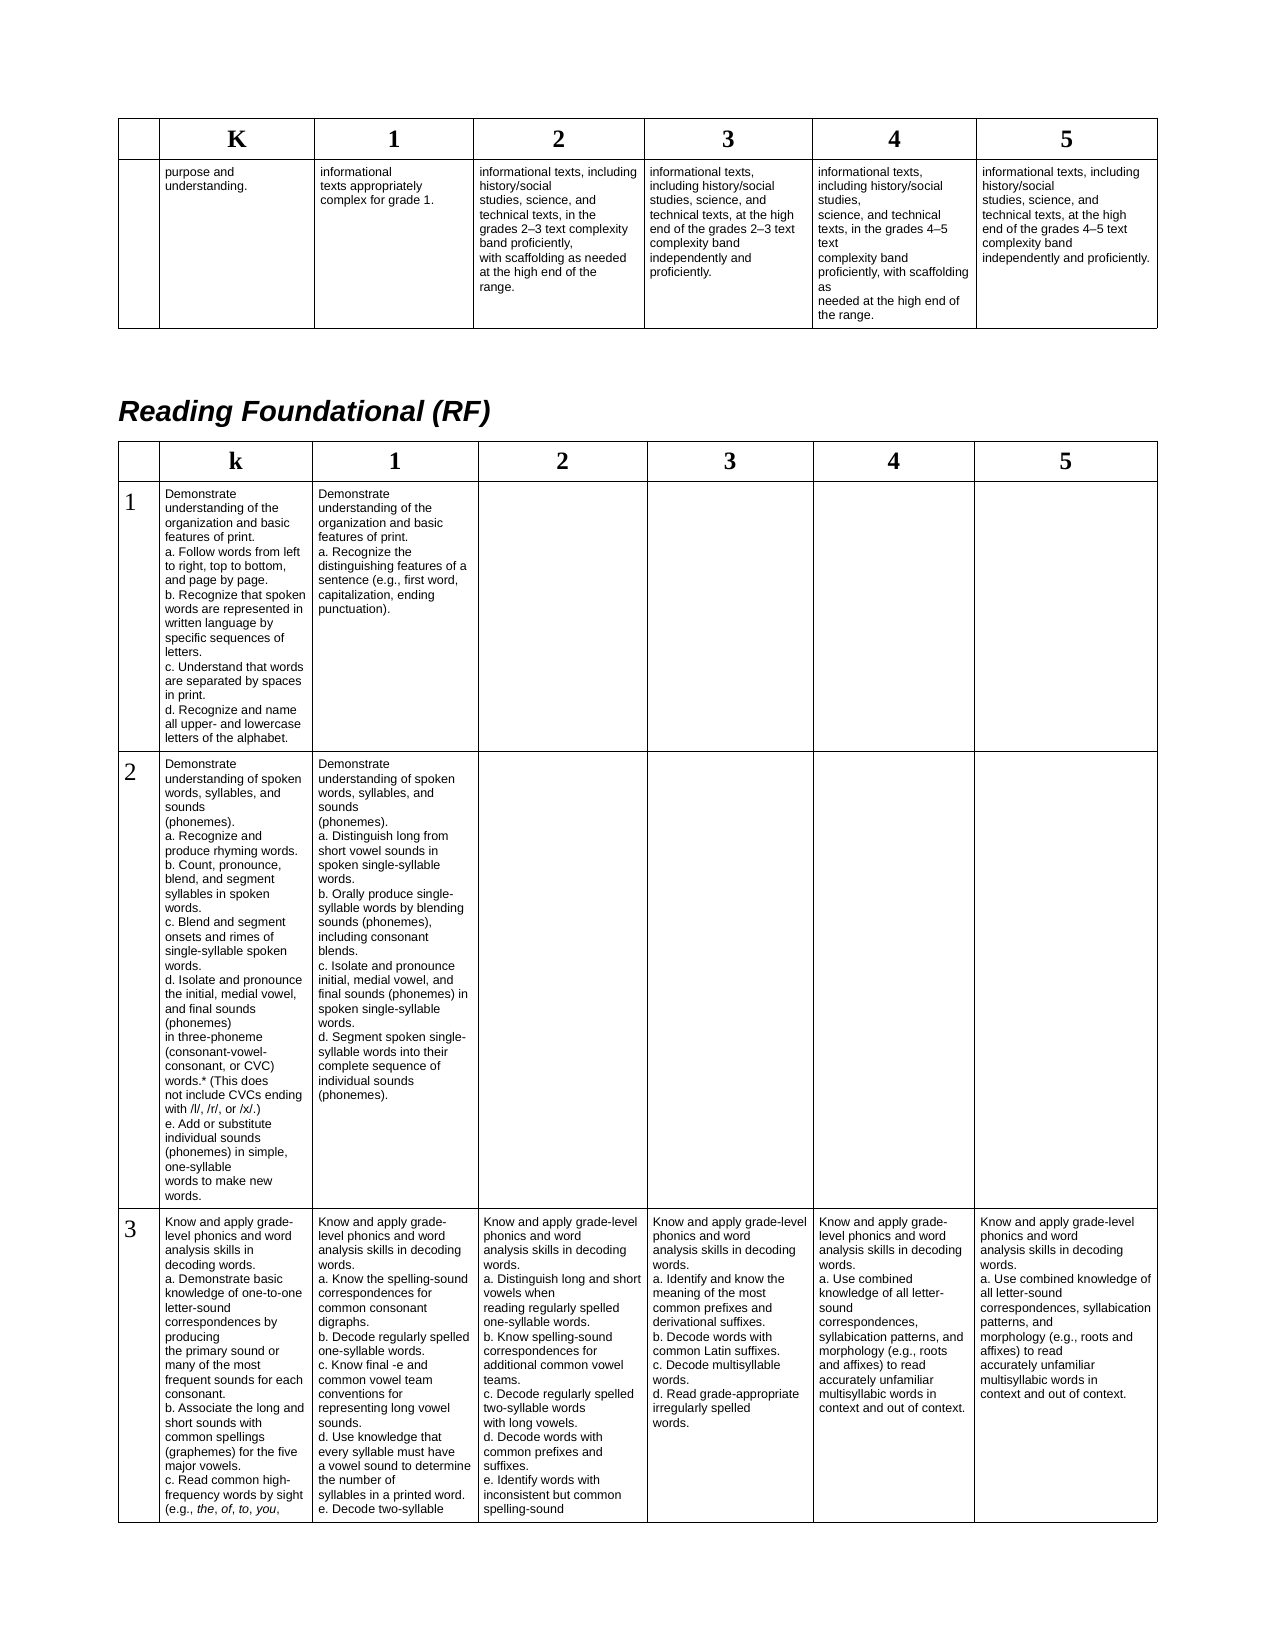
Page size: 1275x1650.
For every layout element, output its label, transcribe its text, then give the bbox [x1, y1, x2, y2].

table_header 3 [645, 119, 812, 158]
table_cell 3 [119, 1209, 159, 1522]
table_cell [479, 752, 647, 1208]
table_cell Demonstrate understanding of the organization and basic features of print. a. Follow words from left to right, top to bottom, and page by page. b. Recognize that spoken words are represented in written language by specific sequences of letters. c. Understand that words are separated by spaces in print. d. Recognize and name all upper- and lowercase letters of the alphabet. [160, 482, 312, 751]
table_header K [160, 119, 314, 158]
table_header 5 [975, 442, 1157, 481]
table_cell Know and apply grade-level phonics and word analysis skills in decoding words. a. Use combined knowledge of all letter-sound correspondences, syllabication patterns, and morphology (e.g., roots and affixes) to read accurately unfamiliar multisyllabic words in context and out of context. [975, 1209, 1157, 1522]
table_cell Know and apply grade-level phonics and word analysis skills in decoding words. a. Demonstrate basic knowledge of one-to-one letter-sound correspondences by producing the primary sound or many of the most frequent sounds for each consonant. b. Associate the long and short sounds with common spellings (graphemes) for the five major vowels. c. Read common high-frequency words by sight (e.g., the, of, to, you, [160, 1209, 312, 1522]
table_header [119, 442, 159, 481]
table_cell informational texts, including history/social studies, science, and technical texts, at the high end of the grades 4–5 text complexity band independently and proficiently. [977, 160, 1157, 328]
table_cell purpose and understanding. [160, 160, 314, 328]
table_cell Know and apply grade-level phonics and word analysis skills in decoding words. a. Identify and know the meaning of the most common prefixes and derivational suffixes. b. Decode words with common Latin suffixes. c. Decode multisyllable words. d. Read grade-appropriate irregularly spelled words. [648, 1209, 813, 1522]
table_header k [160, 442, 312, 481]
table_header 2 [474, 119, 644, 158]
table_header 1 [315, 119, 473, 158]
table_header 4 [813, 119, 976, 158]
table_cell 2 [119, 752, 159, 1208]
table_header 5 [977, 119, 1157, 158]
table_cell Demonstrate understanding of the organization and basic features of print. a. Recognize the distinguishing features of a sentence (e.g., first word, capitalization, ending punctuation). [313, 482, 478, 751]
table_header 1 [313, 442, 478, 481]
table_cell informational texts appropriately complex for grade 1. [315, 160, 473, 328]
table_cell Demonstrate understanding of spoken words, syllables, and sounds (phonemes). a. Recognize and produce rhyming words. b. Count, pronounce, blend, and segment syllables in spoken words. c. Blend and segment onsets and rimes of single-syllable spoken words. d. Isolate and pronounce the initial, medial vowel, and final sounds (phonemes) in three-phoneme (consonant-vowel-consonant, or CVC) words.* (This does not include CVCs ending with /l/, /r/, or /x/.) e. Add or substitute individual sounds (phonemes) in simple, one-syllable words to make new words. [160, 752, 312, 1208]
table_header [119, 119, 159, 158]
table_cell informational texts, including history/social studies, science, and technical texts, at the high end of the grades 2–3 text complexity band independently and proficiently. [645, 160, 812, 328]
subtitle Reading Foundational (RF) [118, 394, 1157, 428]
table_cell 1 [119, 482, 159, 751]
table_cell [814, 482, 974, 751]
table_cell Demonstrate understanding of spoken words, syllables, and sounds (phonemes). a. Distinguish long from short vowel sounds in spoken single-syllable words. b. Orally produce single-syllable words by blending sounds (phonemes), including consonant blends. c. Isolate and pronounce initial, medial vowel, and final sounds (phonemes) in spoken single-syllable words. d. Segment spoken single-syllable words into their complete sequence of individual sounds (phonemes). [313, 752, 478, 1208]
table_cell [975, 752, 1157, 1208]
table_cell [814, 752, 974, 1208]
table_cell informational texts, including history/social studies, science, and technical texts, in the grades 4–5 text complexity band proficiently, with scaffolding as needed at the high end of the range. [813, 160, 976, 328]
table_header 4 [814, 442, 974, 481]
table_cell Know and apply grade-level phonics and word analysis skills in decoding words. a. Distinguish long and short vowels when reading regularly spelled one-syllable words. b. Know spelling-sound correspondences for additional common vowel teams. c. Decode regularly spelled two-syllable words with long vowels. d. Decode words with common prefixes and suffixes. e. Identify words with inconsistent but common spelling-sound [479, 1209, 647, 1522]
table_cell [975, 482, 1157, 751]
table_header 2 [479, 442, 647, 481]
table_cell Know and apply grade-level phonics and word analysis skills in decoding words. a. Use combined knowledge of all letter-sound correspondences, syllabication patterns, and morphology (e.g., roots and affixes) to read accurately unfamiliar multisyllabic words in context and out of context. [814, 1209, 974, 1522]
table_cell informational texts, including history/social studies, science, and technical texts, in the grades 2–3 text complexity band proficiently, with scaffolding as needed at the high end of the range. [474, 160, 644, 328]
table_cell [119, 160, 159, 328]
table_header 3 [648, 442, 813, 481]
table_cell [648, 482, 813, 751]
table_cell [648, 752, 813, 1208]
table_cell Know and apply grade-level phonics and word analysis skills in decoding words. a. Know the spelling-sound correspondences for common consonant digraphs. b. Decode regularly spelled one-syllable words. c. Know final -e and common vowel team conventions for representing long vowel sounds. d. Use knowledge that every syllable must have a vowel sound to determine the number of syllables in a printed word. e. Decode two-syllable [313, 1209, 478, 1522]
table_cell [479, 482, 647, 751]
